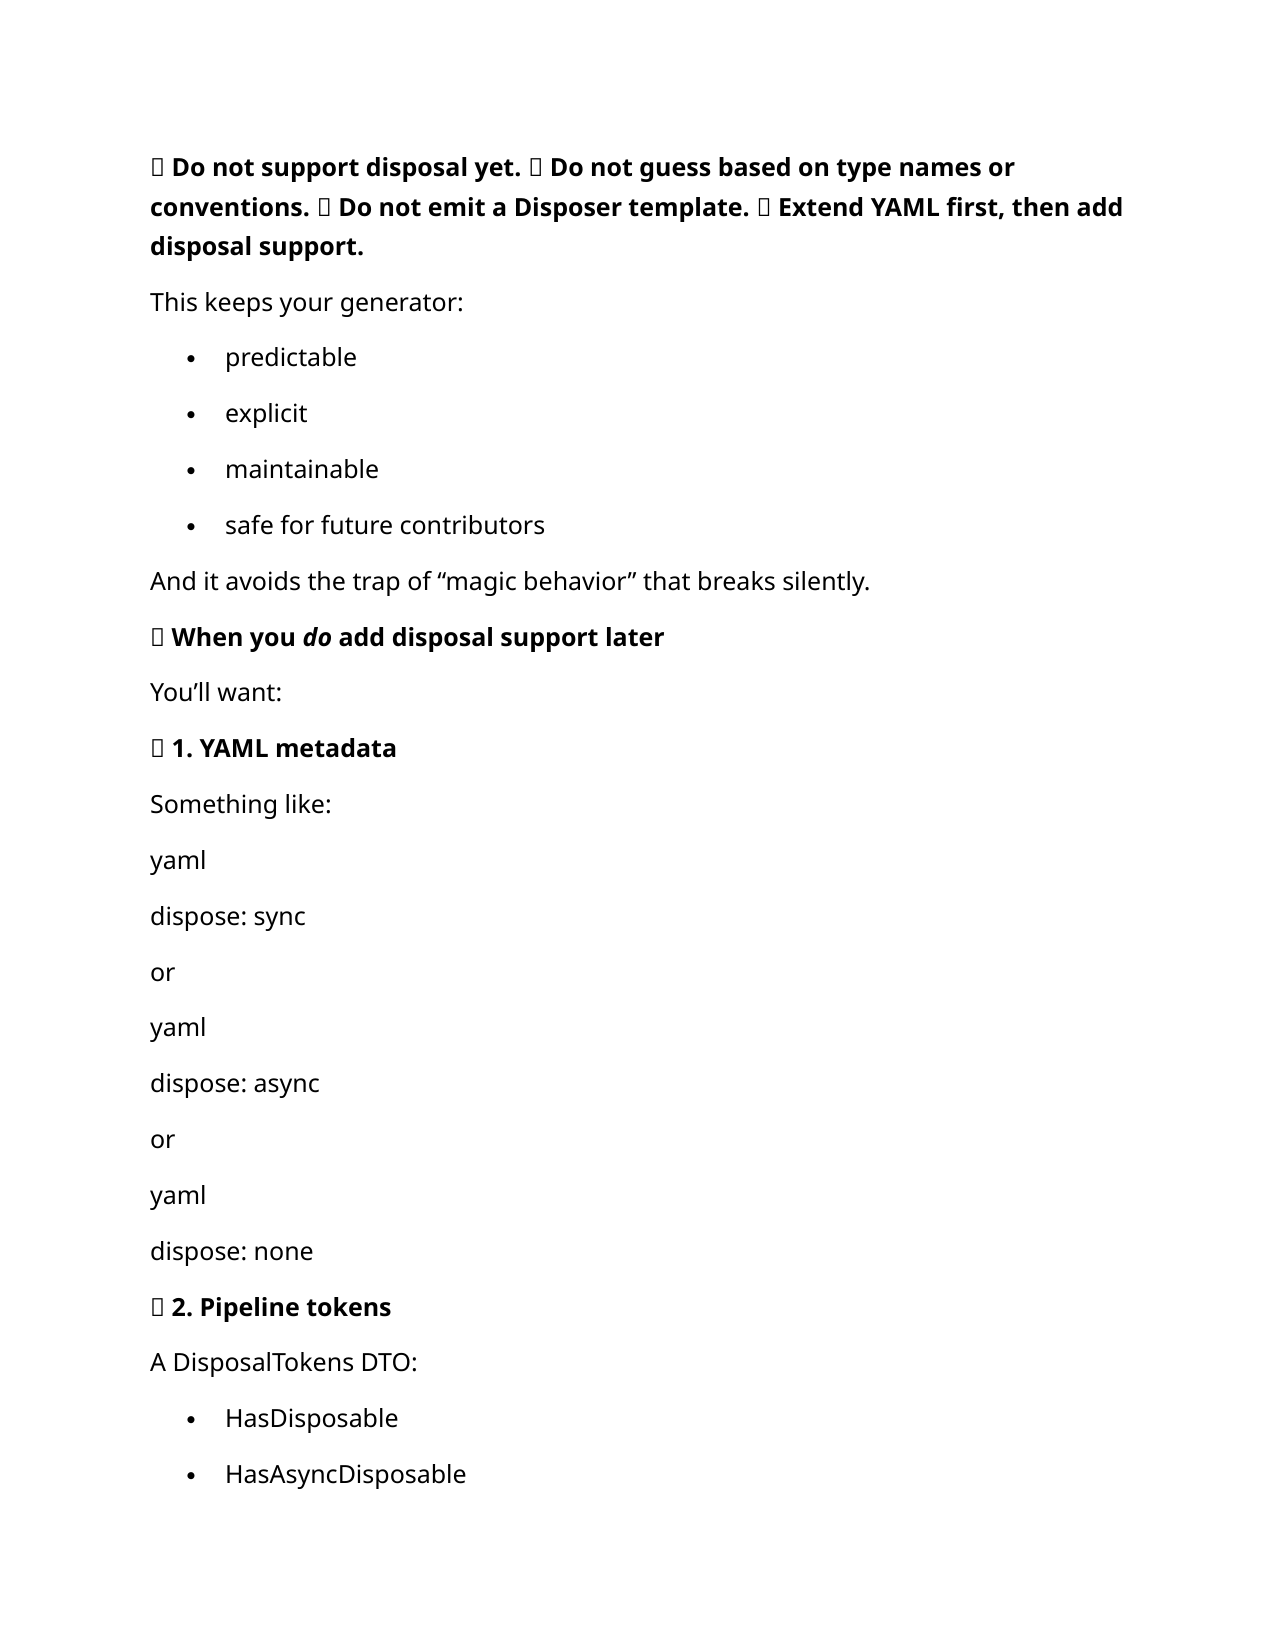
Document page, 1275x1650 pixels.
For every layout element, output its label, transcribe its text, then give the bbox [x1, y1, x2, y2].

text ✅ 2. Pipeline tokens [150, 1289, 1125, 1323]
list maintainable [187, 452, 1125, 486]
text dispose: async [150, 1066, 1125, 1100]
list safe for future contributors [187, 507, 1125, 542]
text And it avoids the trap of “magic behavior” that breaks silently. [150, 563, 1125, 597]
text You’ll want: [150, 675, 1125, 709]
text dispose: none [150, 1233, 1125, 1267]
list explicit [187, 396, 1125, 430]
text dispose: sync [150, 898, 1125, 932]
text ✅ 1. YAML metadata [150, 731, 1125, 765]
text A DisposalTokens DTO: [150, 1345, 1125, 1379]
text yaml [150, 1177, 1125, 1212]
list predictable [187, 340, 1125, 374]
text yaml [150, 1010, 1125, 1044]
text Something like: [150, 787, 1125, 821]
text yaml [150, 842, 1125, 877]
text or [150, 954, 1125, 988]
text or [150, 1122, 1125, 1156]
list HasDisposable [187, 1401, 1125, 1435]
text ✅ Do not support disposal yet. ✅ Do not guess based on type names or conventions. ✅ Do not emit a Disposer template. ✅ Extend YAML first, then add disposal support. [150, 150, 1125, 262]
text ✅ When you do add disposal support later [150, 619, 1125, 653]
text This keeps your generator: [150, 284, 1125, 318]
list HasAsyncDisposable [187, 1457, 1125, 1491]
